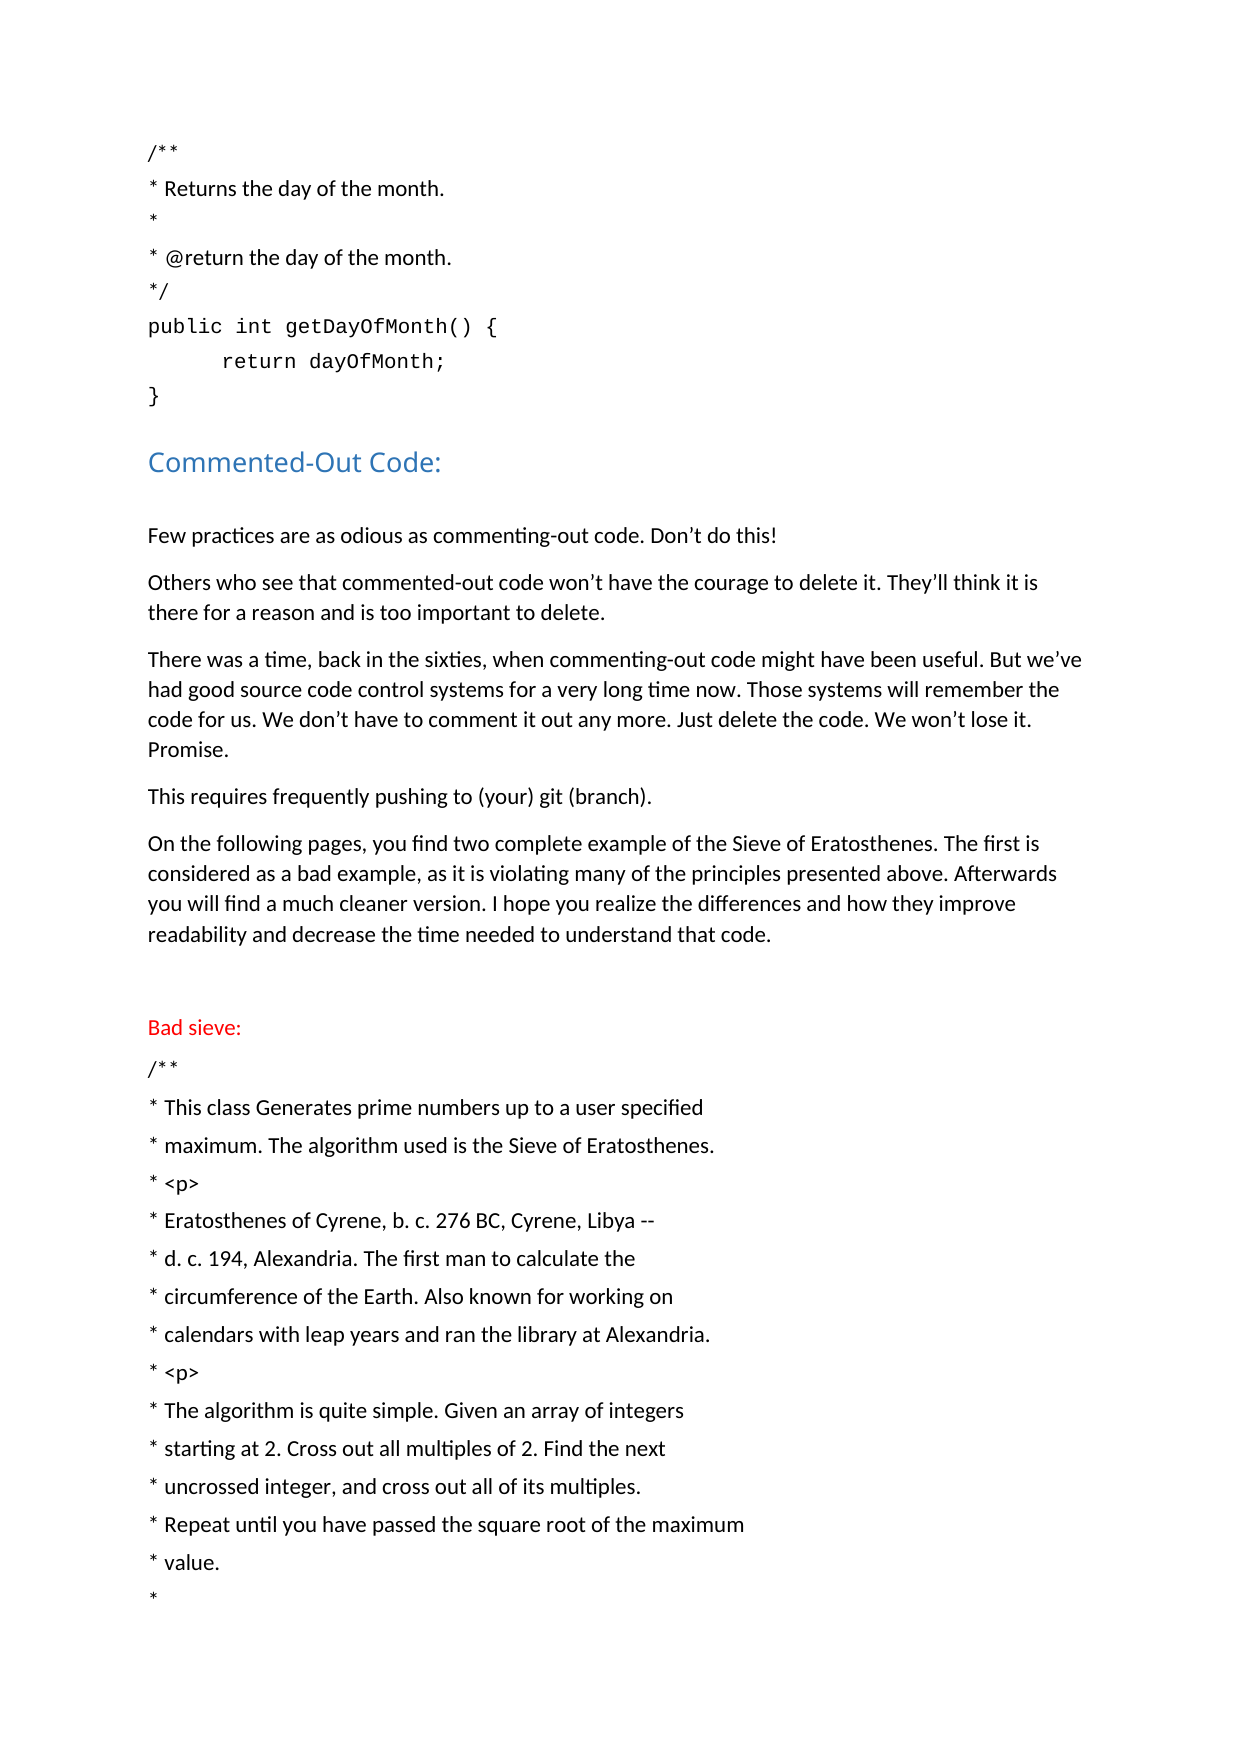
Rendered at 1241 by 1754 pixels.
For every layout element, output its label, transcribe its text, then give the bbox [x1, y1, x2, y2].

subtitle Commented-Out Code: [148, 443, 1093, 480]
text * maximum. The algorithm used is the Sieve of Eratosthenes. [148, 1136, 1093, 1157]
text There was a time, back in the sixties, when commenting-out code might have been useful. But we’ve had good source code control systems for a very long time now. Those systems will remember the code for us. We don’t have to comment it out any more. Just delete the code. We won’t lose it. Promise. [148, 645, 1093, 763]
text Bad sieve: [148, 1013, 1093, 1041]
text * [148, 1591, 1093, 1612]
text * The algorithm is quite simple. Given an array of integers [148, 1402, 1093, 1423]
text * <p> [148, 1364, 1093, 1385]
text */ [148, 285, 1093, 303]
text public int getDayOfMonth() { [490, 319, 1093, 337]
text This requires frequently pushing to (your) git (branch). [148, 782, 1093, 810]
text * <p> [148, 1174, 1093, 1195]
text * value. [148, 1553, 1093, 1574]
text * Repeat until you have passed the square root of the maximum [148, 1515, 1093, 1537]
text * Eratosthenes of Cyrene, b. c. 276 BC, Cyrene, Libya -- [148, 1212, 1093, 1233]
text On the following pages, you find two complete example of the Sieve of Eratosthenes. The first is considered as a bad example, as it is violating many of the principles presented above. Afterwards you will find a much cleaner version. I hope you realize the differences and how they improve readability and decrease the time needed to understand that code. [148, 829, 1093, 948]
text * d. c. 194, Alexandria. The first man to calculate the [148, 1250, 1093, 1271]
text * @return the day of the month. [148, 251, 1093, 268]
text } [148, 388, 1093, 406]
text /** [148, 1060, 1093, 1082]
text * This class Generates prime numbers up to a user specified [148, 1098, 1093, 1119]
text * uncrossed integer, and cross out all of its multiples. [148, 1477, 1093, 1499]
text Few practices are as odious as commenting-out code. Don’t do this! [148, 521, 1093, 549]
text * starting at 2. Cross out all multiples of 2. Find the next [148, 1439, 1093, 1461]
text * Returns the day of the month. [148, 182, 1093, 200]
text Others who see that commented-out code won’t have the courage to delete it. They’ll think it is there for a reason and is too important to delete. [148, 568, 1093, 626]
text public int getDayOfMonth() { [148, 319, 453, 337]
text return dayOfMonth; [148, 354, 1093, 372]
text * [148, 216, 1093, 234]
text * calendars with leap years and ran the library at Alexandria. [148, 1326, 1093, 1347]
text /** [148, 148, 1093, 165]
text * circumference of the Earth. Also known for working on [148, 1288, 1093, 1309]
